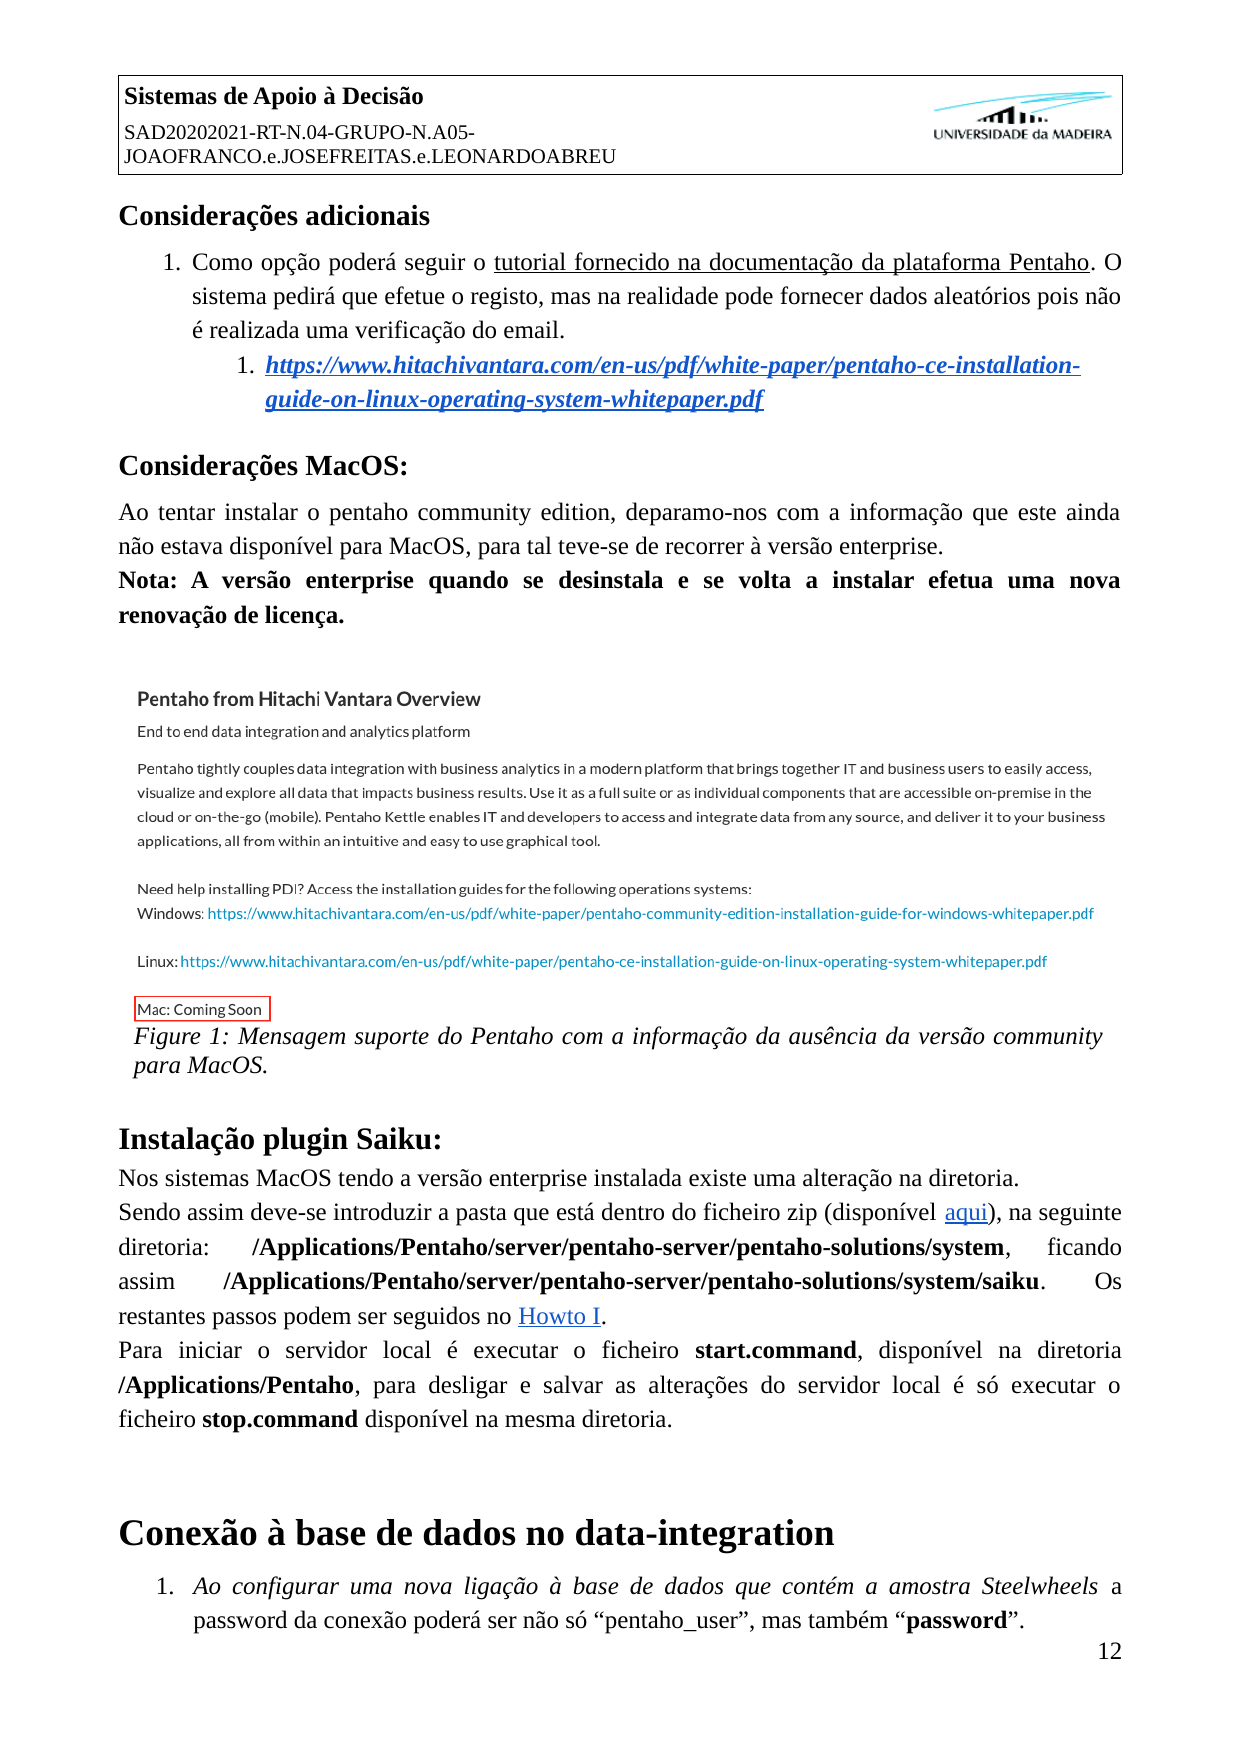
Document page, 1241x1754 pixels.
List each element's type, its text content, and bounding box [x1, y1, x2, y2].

text Nos sistemas MacOS tendo a versão enterprise instalada existe uma alteração na diretoria. [118, 1163, 1122, 1192]
picture [133, 688, 1107, 1022]
subtitle Conexão à base de dados no data-integration [118, 1511, 1122, 1554]
text Nota: A versão enterprise quando se desinstala e se volta a instalar efetua uma nova renovação de licença. [118, 566, 1122, 629]
text Ao tentar instalar o pentaho community edition, deparamo-nos com a informação que este ainda não estava disponível para MacOS, para tal teve-se de recorrer à versão enterprise. [118, 497, 1122, 560]
subtitle Considerações MacOS: [118, 448, 1122, 482]
text Instalação plugin Saiku: [118, 1120, 1122, 1156]
text Figure 1: Mensagem suporte do Pentaho com a informação da ausência da versão community para MacOS. [134, 1022, 1106, 1079]
picture [919, 80, 1120, 146]
list Ao configurar uma nova ligação à base de dados que contém a amostra Steelwheels a password da conexão poderá ser não só “pentaho_user”, mas também “password”. [156, 1571, 1122, 1634]
list https://www.hitachivantara.com/en-us/pdf/white-paper/pentaho-ce-installation-guide-on-linux-operating-system-whitepaper.pdf [236, 350, 1122, 413]
text Sendo assim deve-se introduzir a pasta que está dentro do ficheiro zip (disponível aqui), na seguinte diretoria: /Applications/Pentaho/server/pentaho-server/pentaho-solutions/system, ficando assim /Applications/Pentaho/server/pentaho-server/pentaho-solutions/system/saiku. Os restantes passos podem ser seguidos no Howto I. [118, 1197, 1122, 1330]
list Como opção poderá seguir o tutorial fornecido na documentação da plataforma Pentaho. O sistema pedirá que efetue o registo, mas na realidade pode fornecer dados aleatórios pois não é realizada uma verificação do email. [162, 247, 1122, 344]
text Para iniciar o servidor local é executar o ficheiro start.command, disponível na diretoria /Applications/Pentaho, para desligar e salvar as alterações do servidor local é só executar o ficheiro stop.command disponível na mesma diretoria. [118, 1335, 1122, 1433]
subtitle Considerações adicionais [118, 198, 1122, 232]
